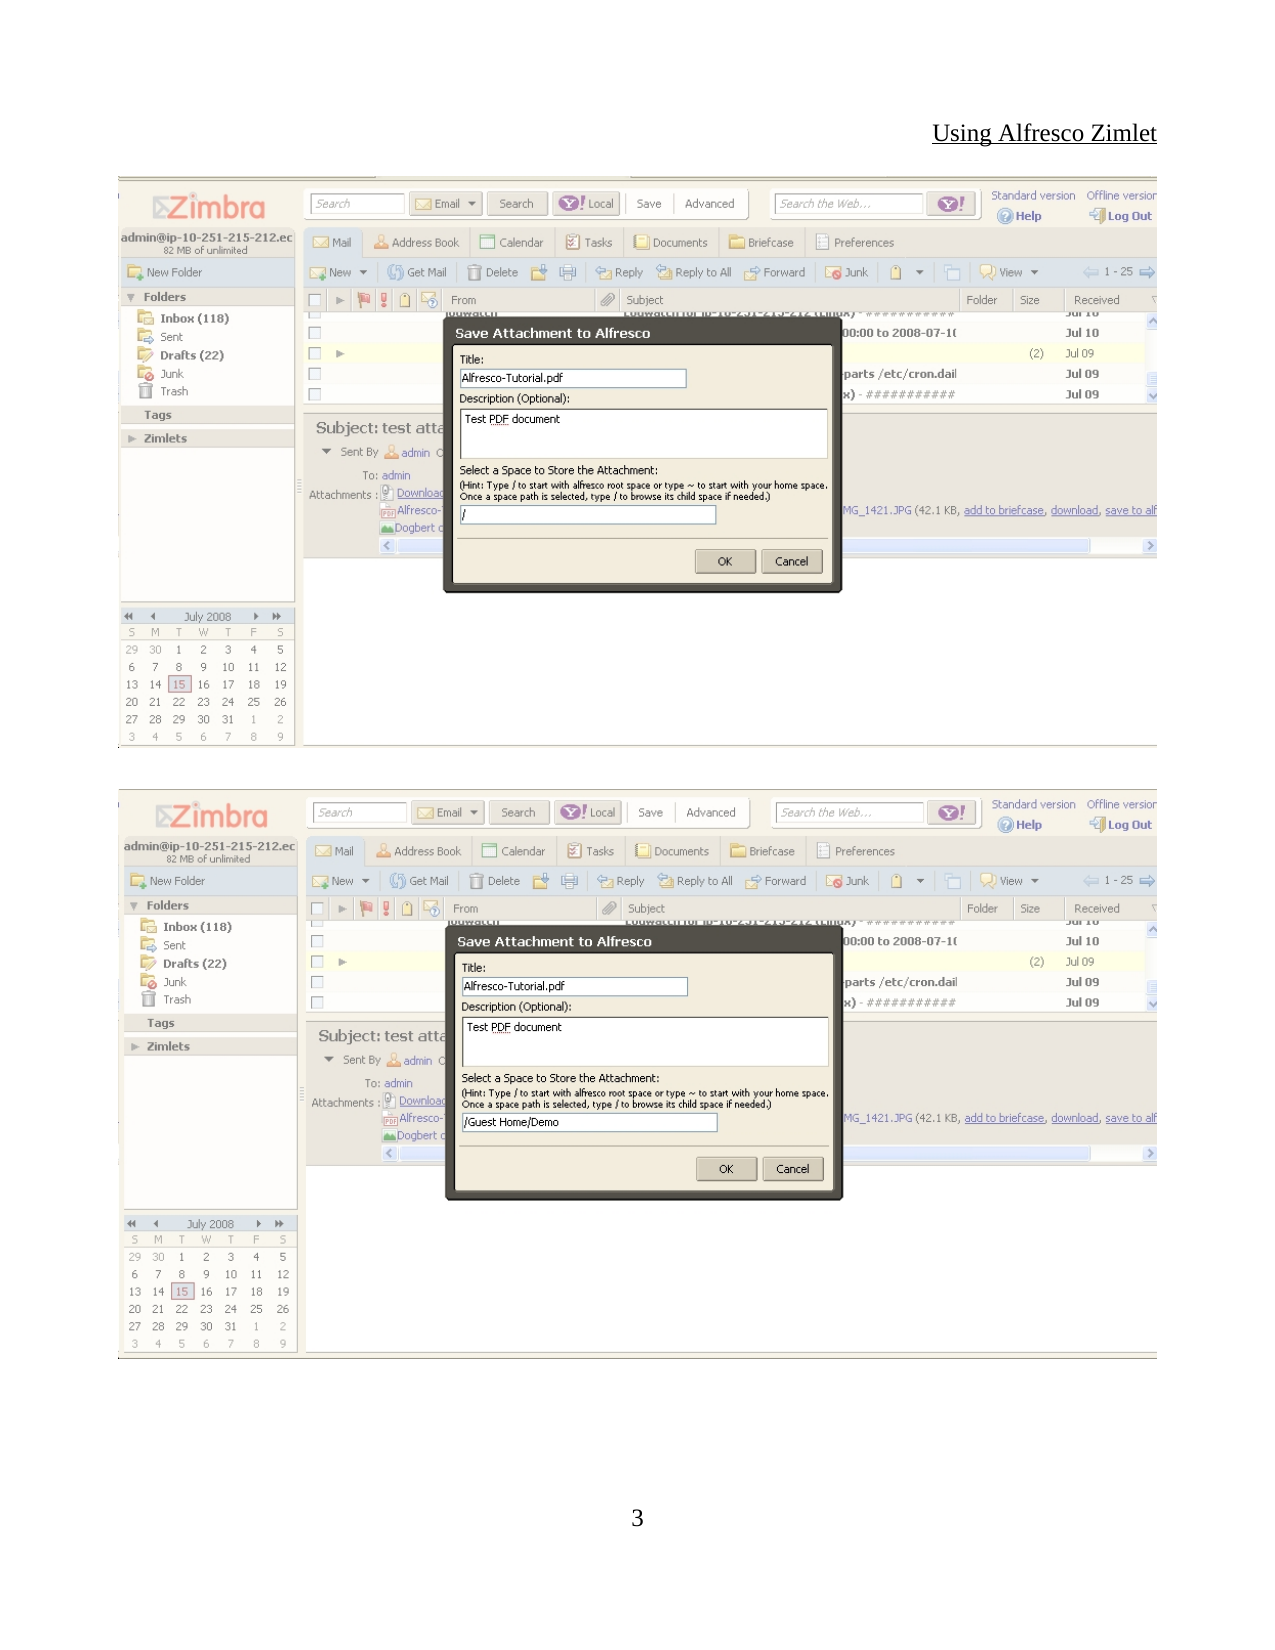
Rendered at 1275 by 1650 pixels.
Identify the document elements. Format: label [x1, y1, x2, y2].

picture [118, 176, 1157, 748]
picture [118, 789, 1157, 1359]
